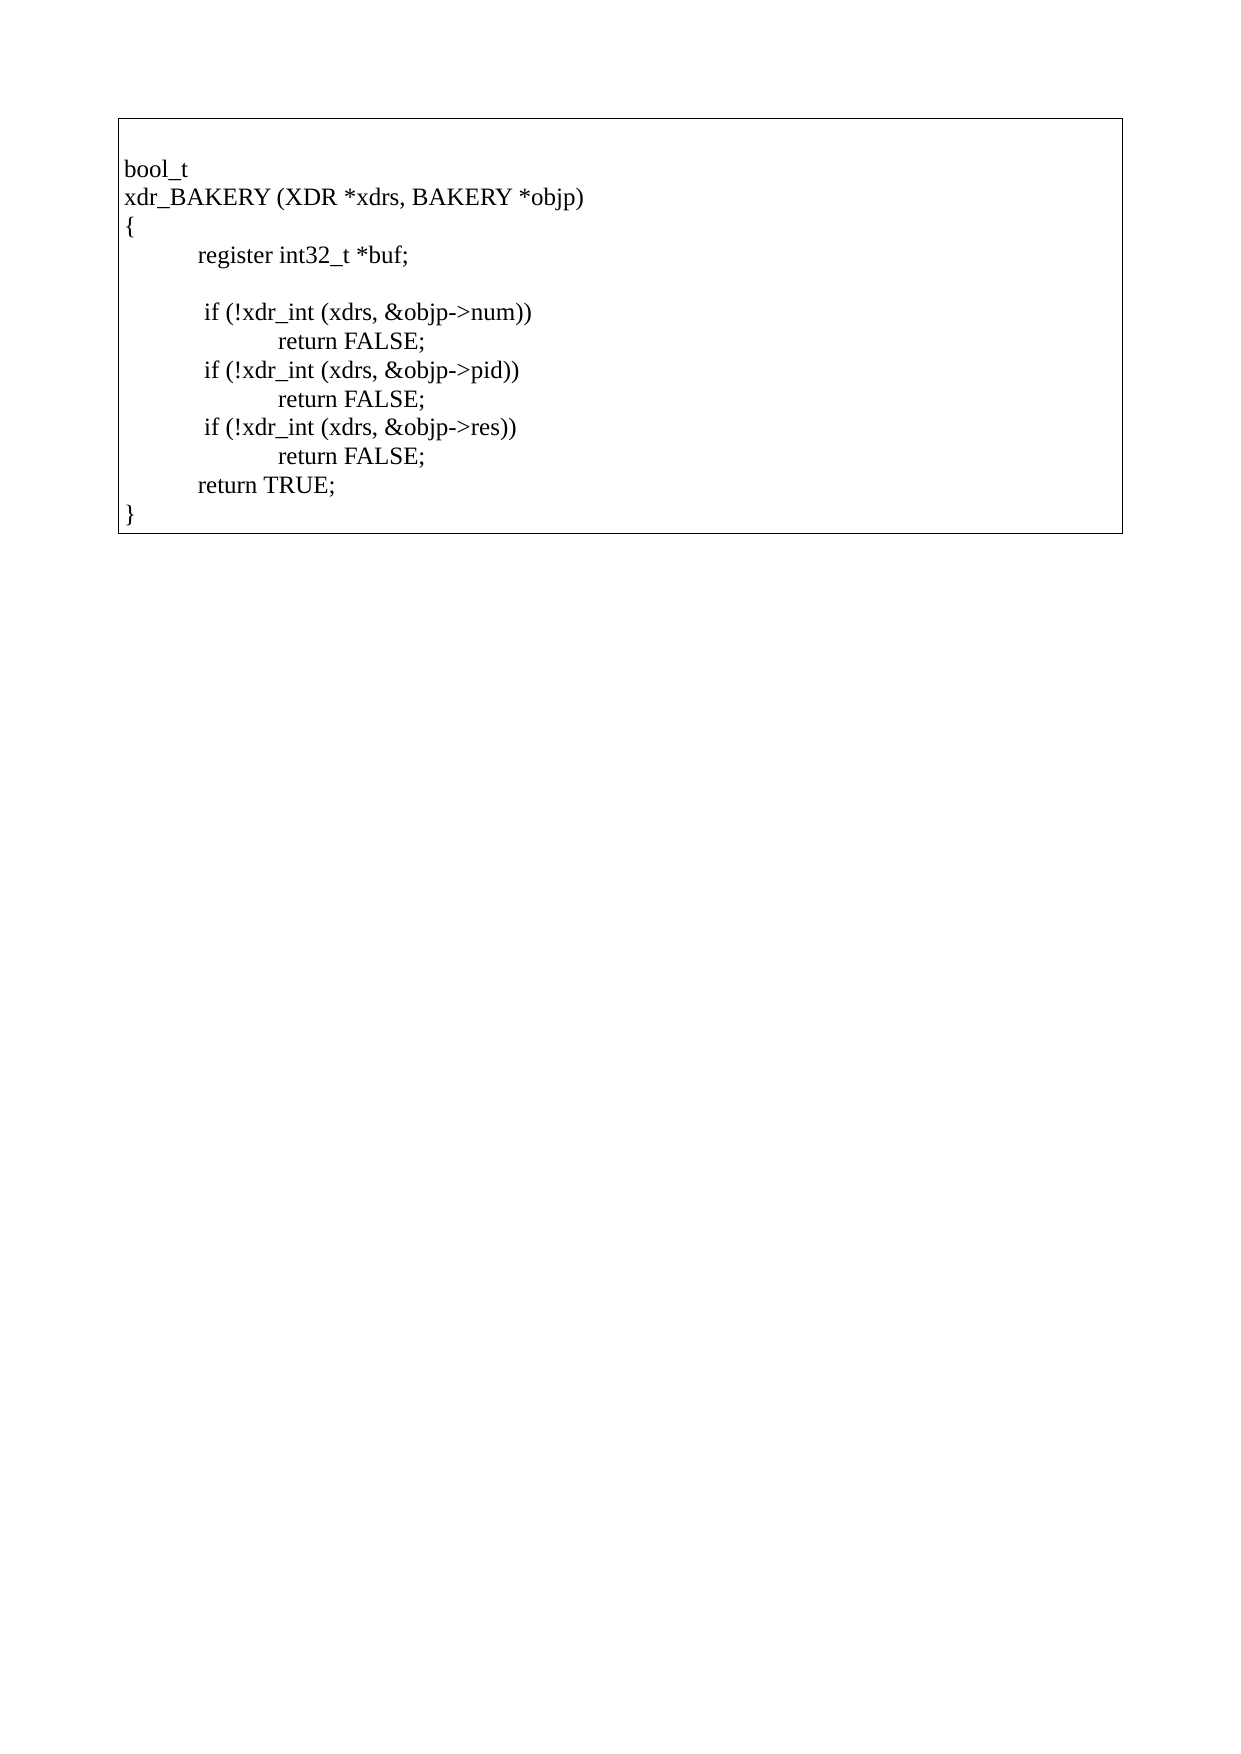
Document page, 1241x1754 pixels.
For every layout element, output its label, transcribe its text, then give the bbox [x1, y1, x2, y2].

table_header bool_t xdr_BAKERY (XDR *xdrs, BAKERY *objp) { register int32_t *buf; if (!xdr_int (xdrs, &objp->num)) return FALSE; if (!xdr_int (xdrs, &objp->pid)) return FALSE; if (!xdr_int (xdrs, &objp->res)) return FALSE; return TRUE; } [119, 119, 1122, 533]
